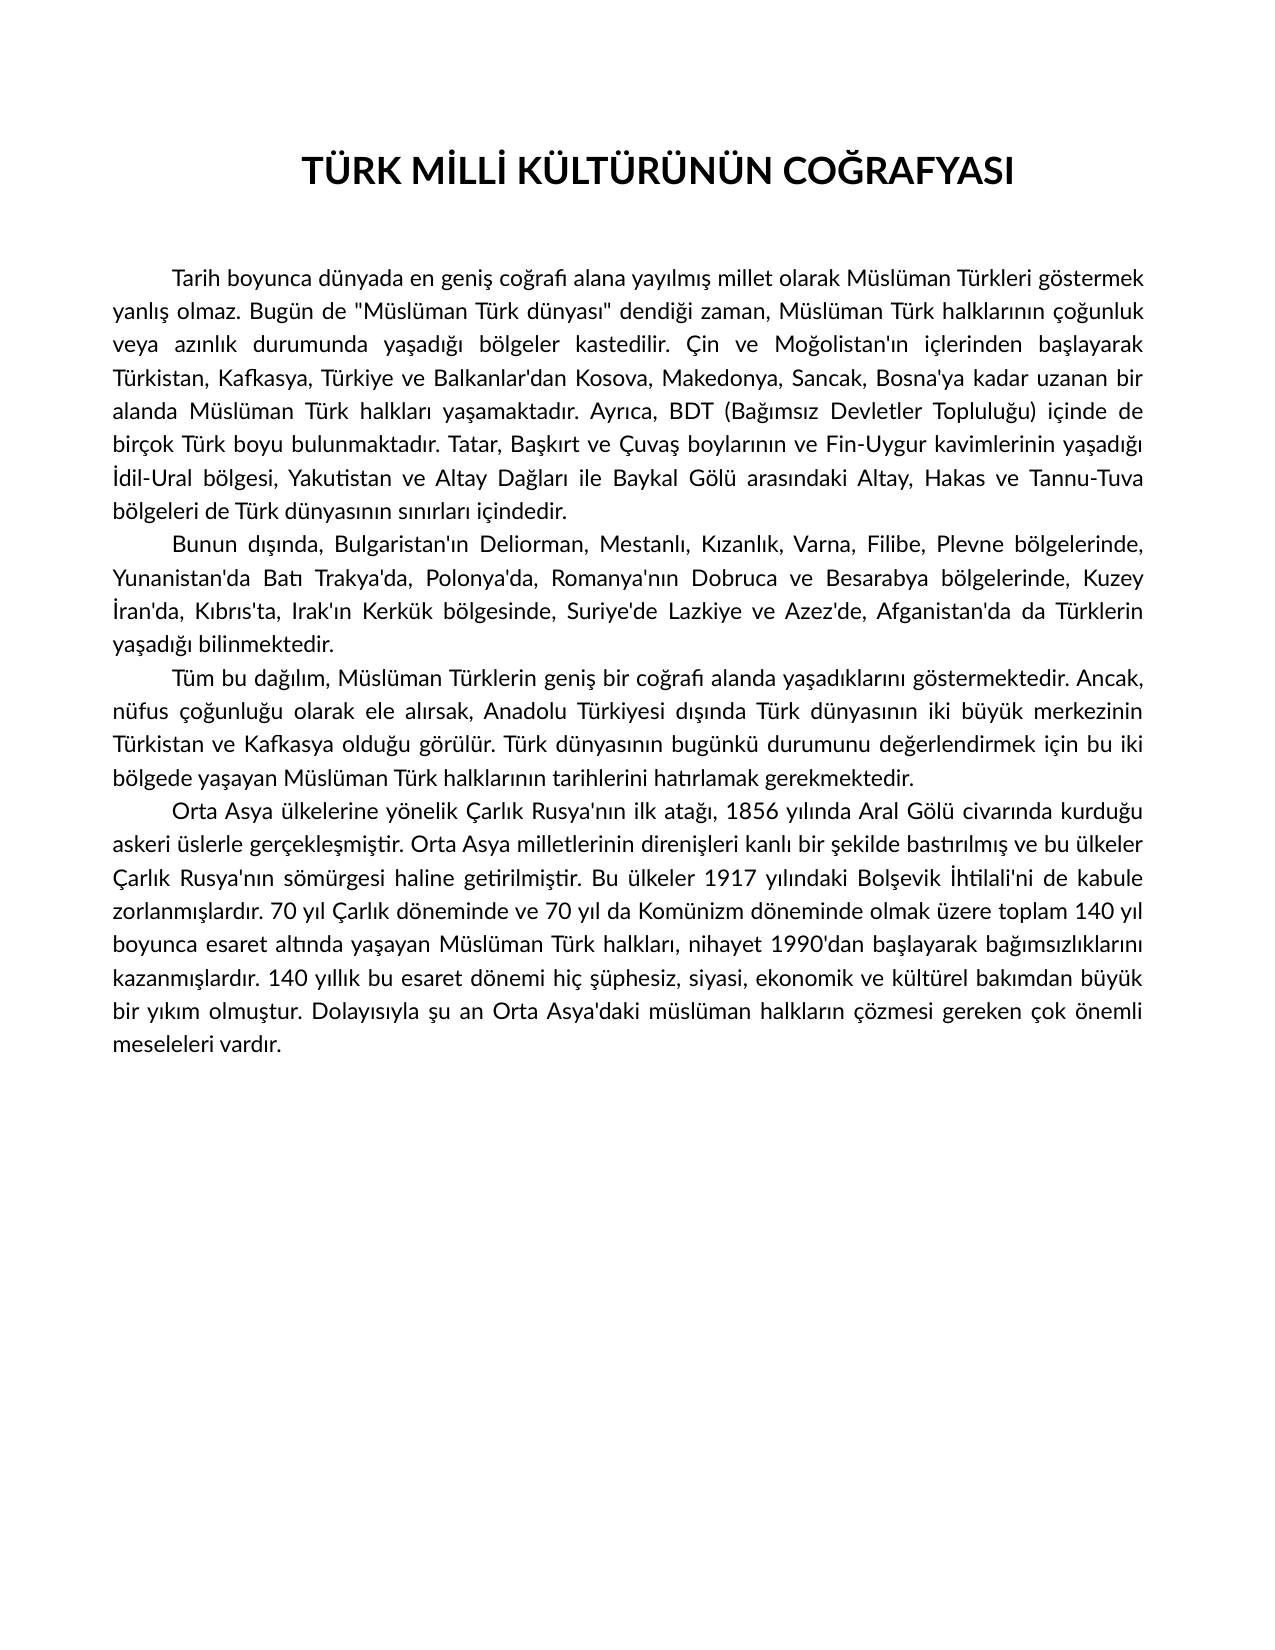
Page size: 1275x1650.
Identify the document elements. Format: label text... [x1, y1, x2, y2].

text Bunun dışında, Bulgaristan'ın Deliorman, Mestanlı, Kızanlık, Varna, Filibe, Plevne bölgelerinde, Yunanistan'da Batı Trakya'da, Polonya'da, Romanya'nın Dobruca ve Besarabya bölgelerinde, Kuzey İran'da, Kıbrıs'ta, Irak'ın Kerkük bölgesinde, Suriye'de Lazkiye ve Azez'de, Afganistan'da da Türklerin yaşadığı bilinmektedir. [112, 526, 1145, 659]
text Tüm bu dağılım, Müslüman Türklerin geniş bir coğrafi alanda yaşadıklarını göstermektedir. Ancak, nüfus çoğunluğu olarak ele alırsak, Anadolu Türkiyesi dışında Türk dünyasının iki büyük merkezinin Türkistan ve Kafkasya olduğu görülür. Türk dünyasının bugünkü durumunu değerlendirmek için bu iki bölgede yaşayan Müslüman Türk halklarının tarihlerini hatırlamak gerekmektedir. [112, 659, 1145, 793]
text Tarih boyunca dünyada en geniş coğrafi alana yayılmış millet olarak Müslüman Türkleri göstermek yanlış olmaz. Bugün de "Müslüman Türk dünyası" dendiği zaman, Müslüman Türk halklarının çoğunluk veya azınlık durumunda yaşadığı bölgeler kastedilir. Çin ve Moğolistan'ın içlerinden başlayarak Türkistan, Kafkasya, Türkiye ve Balkanlar'dan Kosova, Makedonya, Sancak, Bosna'ya kadar uzanan bir alanda Müslüman Türk halkları yaşamaktadır. Ayrıca, BDT (Bağımsız Devletler Topluluğu) içinde de birçok Türk boyu bulunmaktadır. Tatar, Başkırt ve Çuvaş boylarının ve Fin-Uygur kavimlerinin yaşadığı İdil-Ural bölgesi, Yakutistan ve Altay Dağları ile Baykal Gölü arasındaki Altay, Hakas ve Tannu-Tuva bölgeleri de Türk dünyasının sınırları içindedir. [112, 259, 1145, 526]
text Orta Asya ülkelerine yönelik Çarlık Rusya'nın ilk atağı, 1856 yılında Aral Gölü civarında kurduğu askeri üslerle gerçekleşmiştir. Orta Asya milletlerinin direnişleri kanlı bir şekilde bastırılmış ve bu ülkeler Çarlık Rusya'nın sömürgesi haline getirilmiştir. Bu ülkeler 1917 yılındaki Bolşevik İhtilali'ni de kabule zorlanmışlardır. 70 yıl Çarlık döneminde ve 70 yıl da Komünizm döneminde olmak üzere toplam 140 yıl boyunca esaret altında yaşayan Müslüman Türk halkları, nihayet 1990'dan başlayarak bağımsızlıklarını kazanmışlardır. 140 yıllık bu esaret dönemi hiç şüphesiz, siyasi, ekonomik ve kültürel bakımdan büyük bir yıkım olmuştur. Dolayısıyla şu an Orta Asya'daki müslüman halkların çözmesi gereken çok önemli meseleleri vardır. [112, 793, 1145, 1059]
text Türk Mİllİ Kültürünün Coğrafyası [112, 148, 1145, 193]
